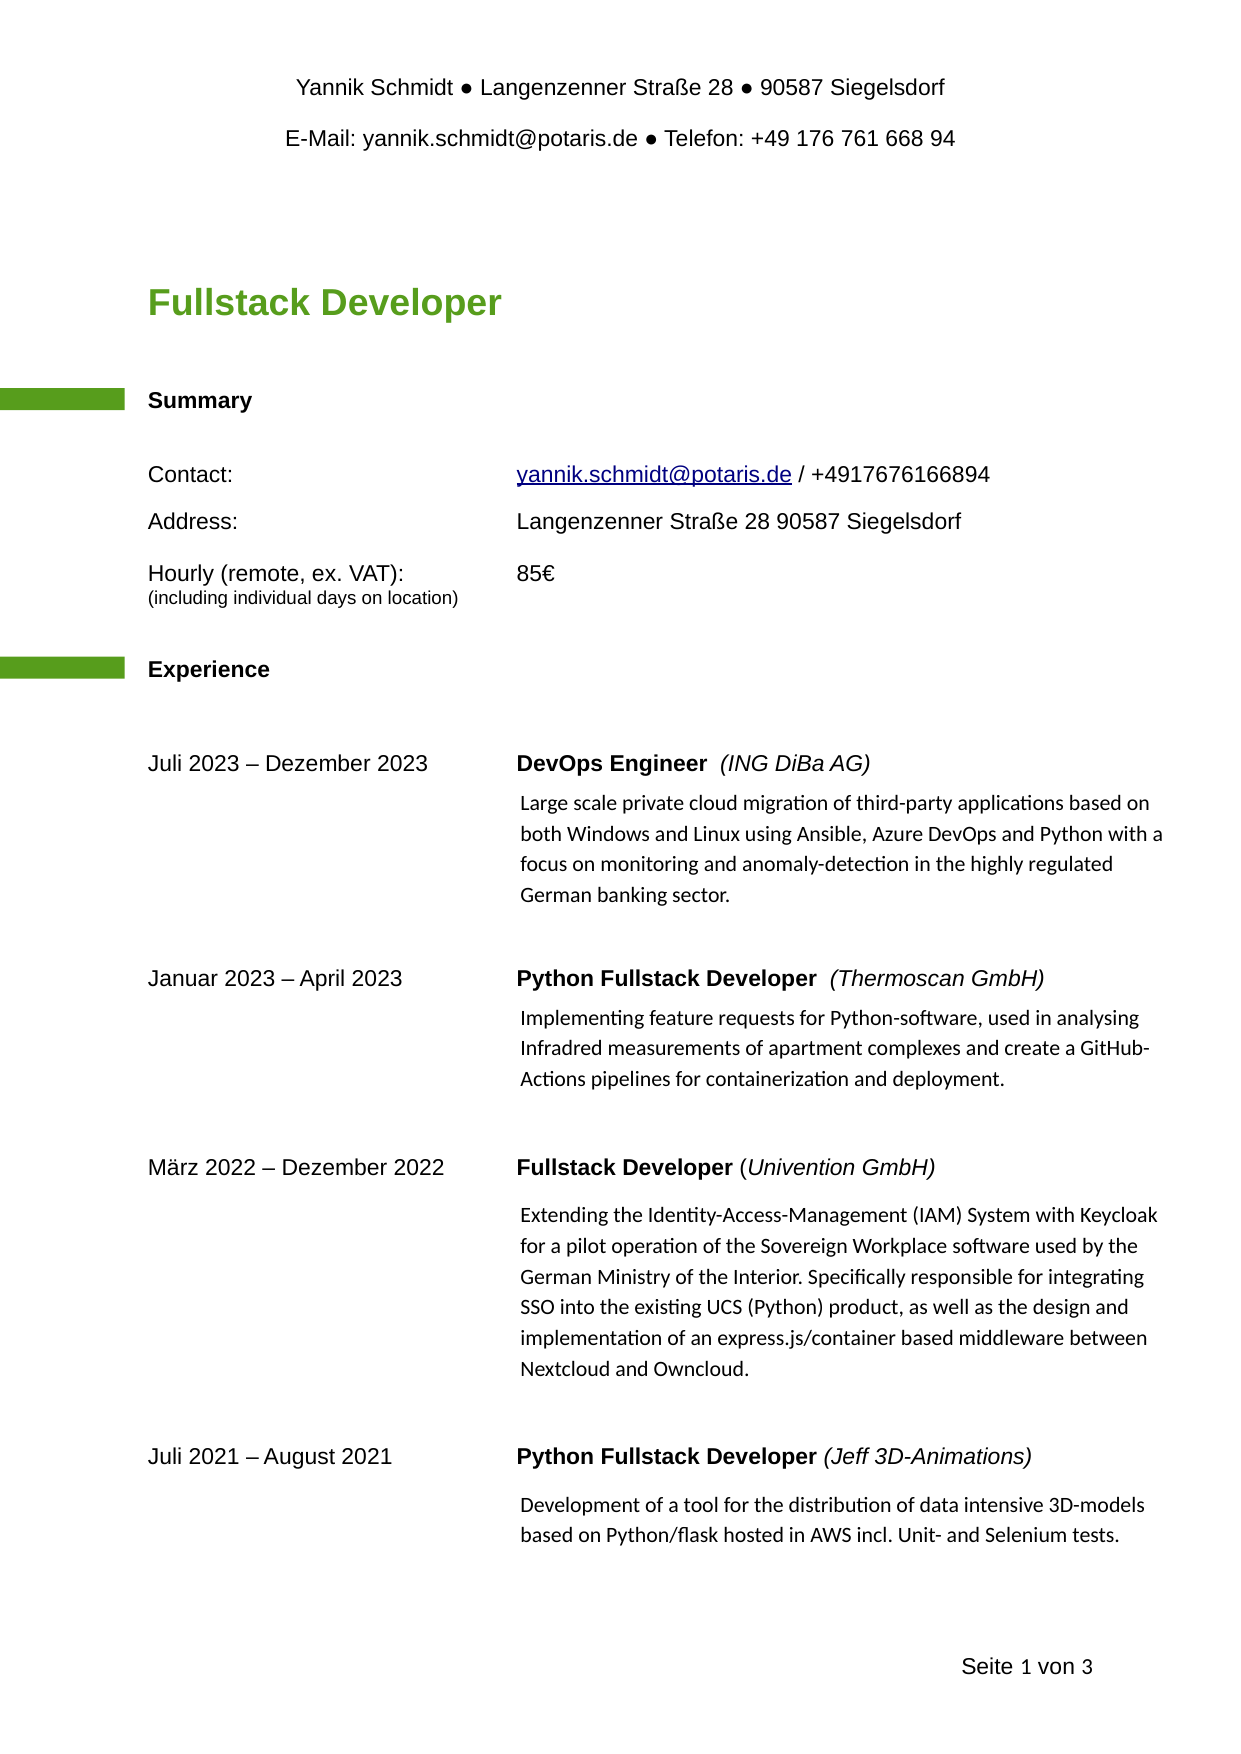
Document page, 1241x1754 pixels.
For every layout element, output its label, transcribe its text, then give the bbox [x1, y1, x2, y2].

text Juli 2023 – Dezember 2023 DevOps Engineer (ING DiBa AG) [148, 750, 1093, 776]
text Summary [148, 387, 1093, 413]
text Address: Langenzenner Straße 28 90587 Siegelsdorf [148, 508, 1093, 534]
text Experience [148, 656, 1093, 682]
text Hourly (remote, ex. VAT): 85€ [148, 560, 1093, 587]
text März 2022 – Dezember 2022 Fullstack Developer (Univention GmbH) [148, 1154, 1093, 1180]
text (including individual days on location) [148, 587, 1093, 608]
text Extending the Identity-Access-Management (IAM) System with Keycloak for a pilot operation of the Sovereign Workplace software used by the German Ministry of the Interior. Specifically responsible for integrating SSO into the existing UCS (Python) product, as well as the design and implementation of an express.js/container based middleware between Nextcloud and Owncloud. [520, 1202, 1176, 1381]
text Large scale private cloud migration of third-party applications based on both Windows and Linux using Ansible, Azure DevOps and Python with a focus on monitoring and anomaly-detection in the highly regulated German banking sector. [520, 789, 1169, 908]
text Contact: yannik.schmidt@potaris.de / +4917676166894 [148, 461, 1093, 487]
text Januar 2023 – April 2023 Python Fullstack Developer (Thermoscan GmbH) [148, 964, 1093, 991]
text Fullstack Developer [148, 280, 1093, 323]
text Juli 2021 – August 2021 Python Fullstack Developer (Jeff 3D-Animations) [148, 1443, 1093, 1469]
text Implementing feature requests for Python-software, used in analysing Infradred measurements of apartment complexes and create a GitHub-Actions pipelines for containerization and deployment. [520, 1004, 1172, 1092]
text Development of a tool for the distribution of data intensive 3D-models based on Python/flask hosted in AWS incl. Unit- and Selenium tests. [520, 1491, 1175, 1548]
